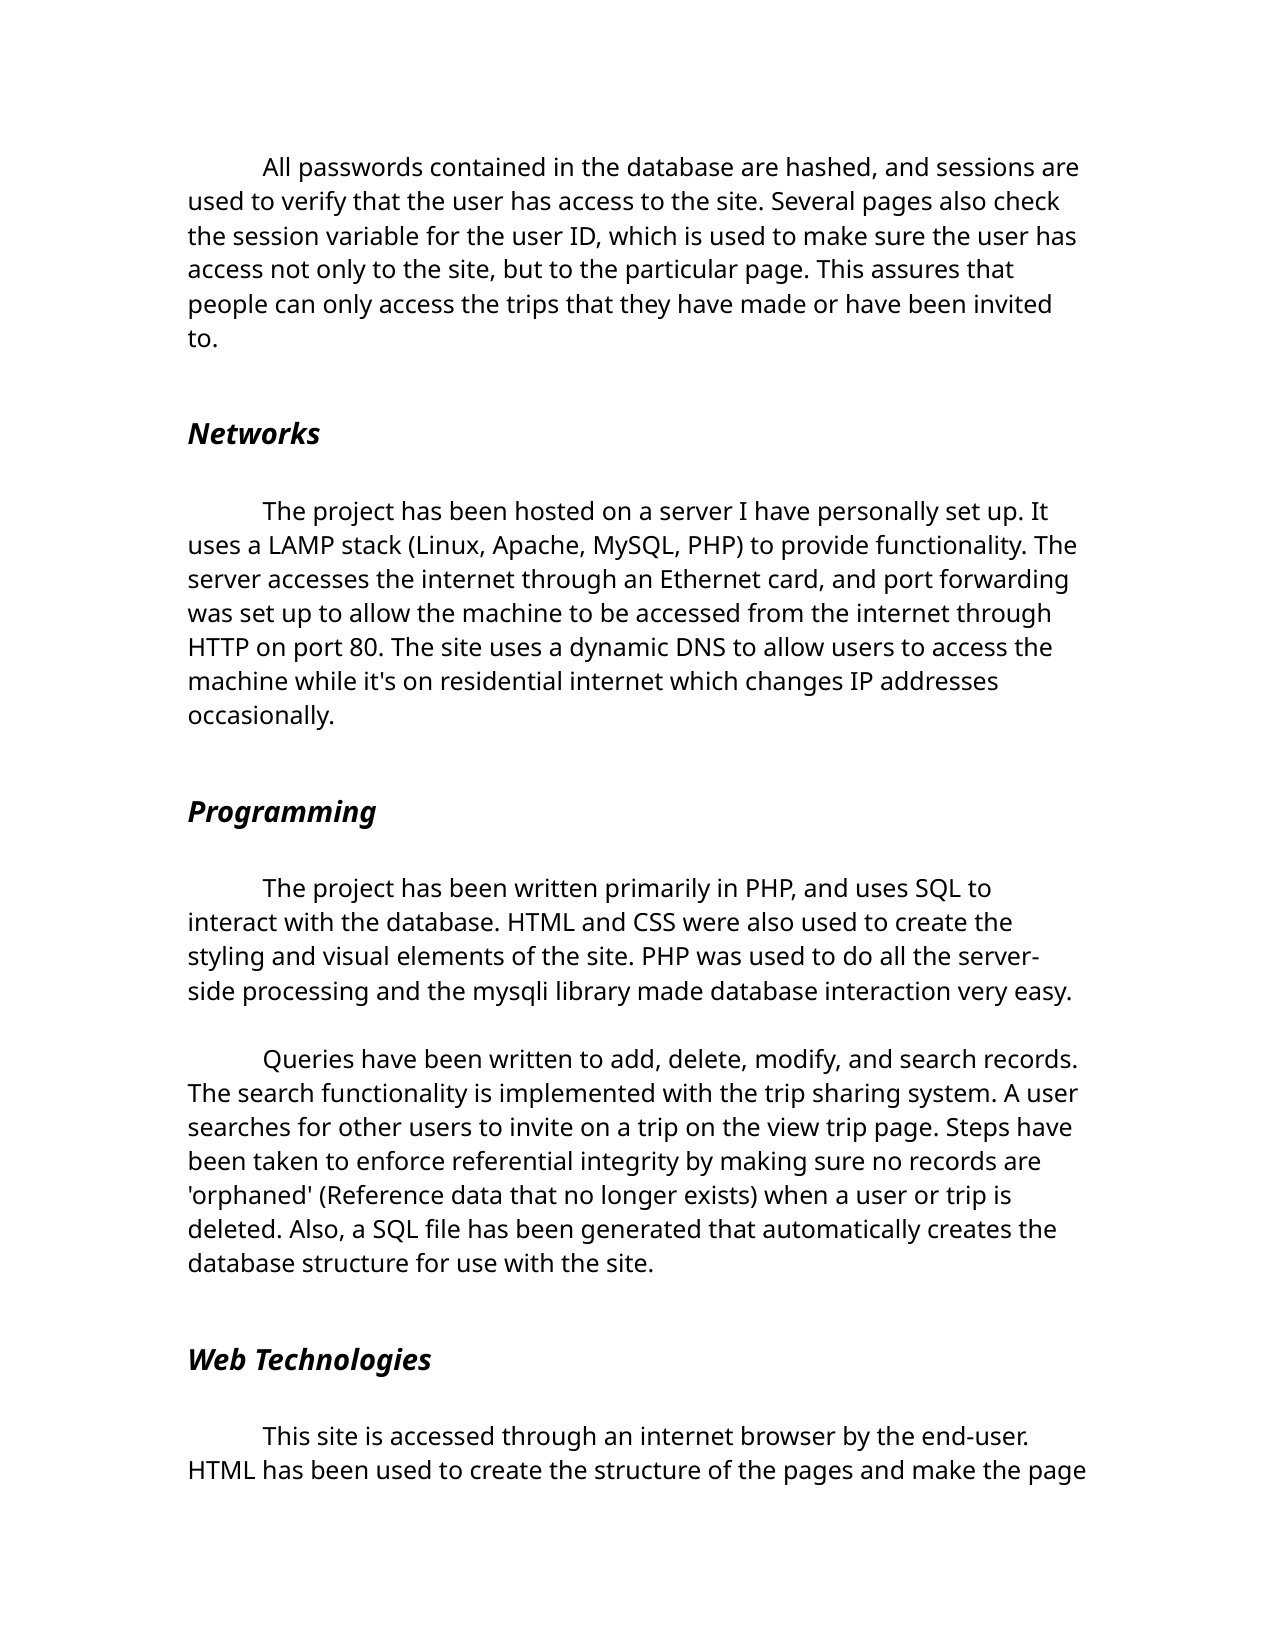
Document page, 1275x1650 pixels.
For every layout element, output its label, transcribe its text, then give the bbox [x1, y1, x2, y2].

text The project has been hosted on a server I have personally set up. It uses a LAMP stack (Linux, Apache, MySQL, PHP) to provide functionality. The server accesses the internet through an Ethernet card, and port forwarding was set up to allow the machine to be accessed from the internet through HTTP on port 80. The site uses a dynamic DNS to allow users to access the machine while it's on residential internet which changes IP addresses occasionally. [187, 493, 1087, 732]
text The project has been written primarily in PHP, and uses SQL to interact with the database. HTML and CSS were also used to create the styling and visual elements of the site. PHP was used to do all the server-side processing and the mysqli library made database interaction very easy. [187, 871, 1087, 1007]
text This site is accessed through an internet browser by the end-user. HTML has been used to create the structure of the pages and make the page [187, 1419, 1087, 1487]
subtitle Networks [187, 413, 1087, 453]
subtitle Web Technologies [187, 1339, 1087, 1378]
text Queries have been written to add, delete, modify, and search records. The search functionality is implemented with the trip sharing system. A user searches for other users to invite on a trip on the view trip page. Steps have been taken to enforce referential integrity by making sure no records are 'orphaned' (Reference data that no longer exists) when a user or trip is deleted. Also, a SQL file has been generated that automatically creates the database structure for use with the site. [187, 1041, 1087, 1280]
text All passwords contained in the database are hashed, and sessions are used to verify that the user has access to the site. Several pages also check the session variable for the user ID, which is used to make sure the user has access not only to the site, but to the particular page. This assures that people can only access the trips that they have made or have been invited to. [187, 150, 1087, 354]
subtitle Programming [187, 791, 1087, 831]
